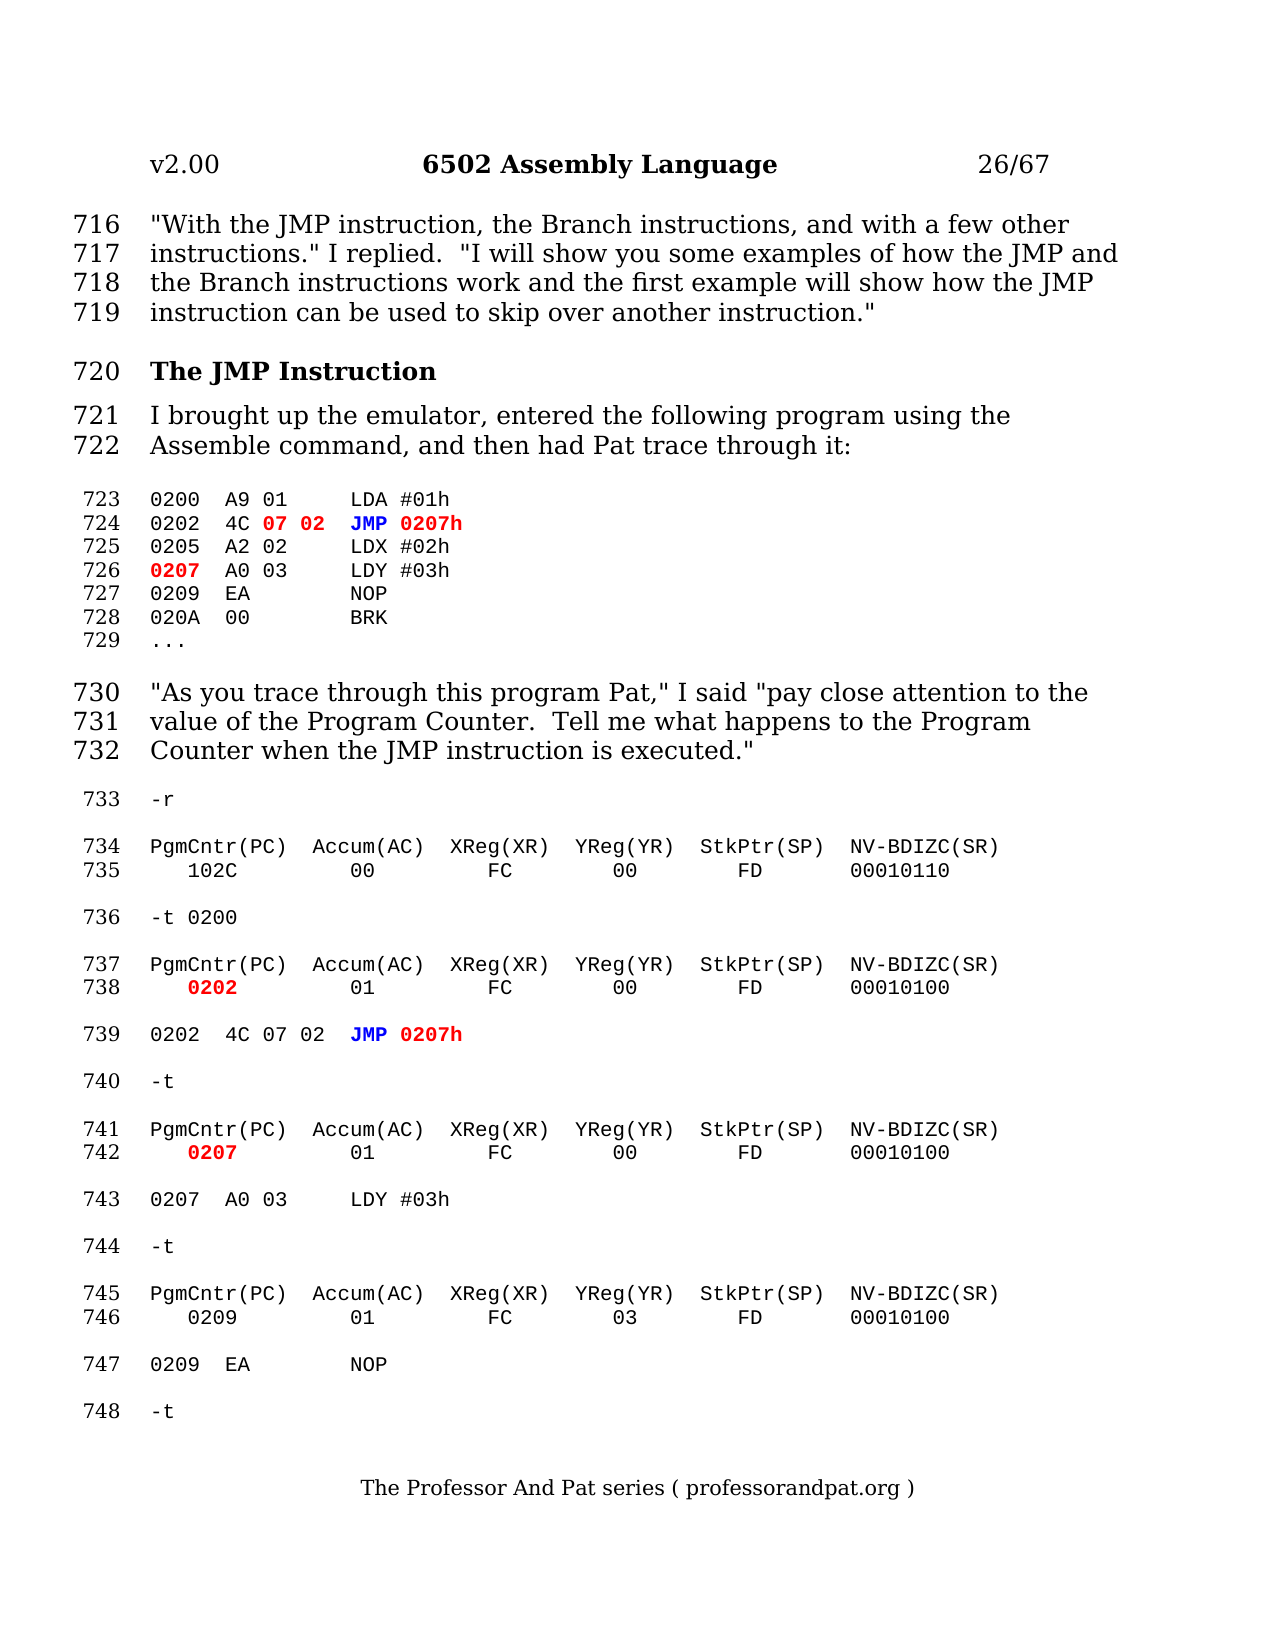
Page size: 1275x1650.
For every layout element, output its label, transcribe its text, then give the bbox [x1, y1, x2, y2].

text PgmCntr(PC) Accum(AC) XReg(XR) YReg(YR) StkPtr(SP) NV-BDIZC(SR) [150, 1119, 1125, 1142]
text 0209 EA NOP [150, 583, 1125, 607]
text ... [150, 631, 1125, 654]
text -t [150, 1072, 1125, 1095]
text 0209 EA NOP [150, 1354, 1125, 1378]
text PgmCntr(PC) Accum(AC) XReg(XR) YReg(YR) StkPtr(SP) NV-BDIZC(SR) [150, 836, 1125, 860]
text -r [150, 789, 1125, 813]
text 0207 A0 03 LDY #03h [150, 560, 1125, 583]
text 0200 A9 01 LDA #01h [150, 489, 1125, 513]
text PgmCntr(PC) Accum(AC) XReg(XR) YReg(YR) StkPtr(SP) NV-BDIZC(SR) [150, 1283, 1125, 1307]
text "With the JMP instruction, the Branch instructions, and with a few other instructions." I replied. "I will show you some examples of how the JMP and the Branch instructions work and the first example will show how the JMP instruction can be used to skip over another instruction." [150, 210, 1125, 327]
text -t [150, 1401, 1125, 1425]
text 102C 00 FC 00 FD 00010110 [150, 860, 1125, 883]
text 0209 01 FC 03 FD 00010100 [150, 1307, 1125, 1331]
text 0205 A2 02 LDX #02h [150, 536, 1125, 560]
text I brought up the emulator, entered the following program using the Assemble command, and then had Pat trace through it: [150, 402, 1125, 460]
text 0202 4C 07 02 JMP 0207h [150, 513, 1125, 536]
text 0207 01 FC 00 FD 00010100 [150, 1142, 1125, 1166]
text 0207 A0 03 LDY #03h [150, 1189, 1125, 1213]
text "As you trace through this program Pat," I said "pay close attention to the value of the Program Counter. Tell me what happens to the Program Counter when the JMP instruction is executed." [150, 678, 1125, 766]
text 0202 4C 07 02 JMP 0207h [150, 1024, 1125, 1048]
text 020A 00 BRK [150, 607, 1125, 631]
text -t [150, 1236, 1125, 1260]
text PgmCntr(PC) Accum(AC) XReg(XR) YReg(YR) StkPtr(SP) NV-BDIZC(SR) [150, 954, 1125, 977]
text -t 0200 [150, 907, 1125, 930]
text 0202 01 FC 00 FD 00010100 [150, 977, 1125, 1001]
subtitle The JMP Instruction [150, 357, 1125, 387]
